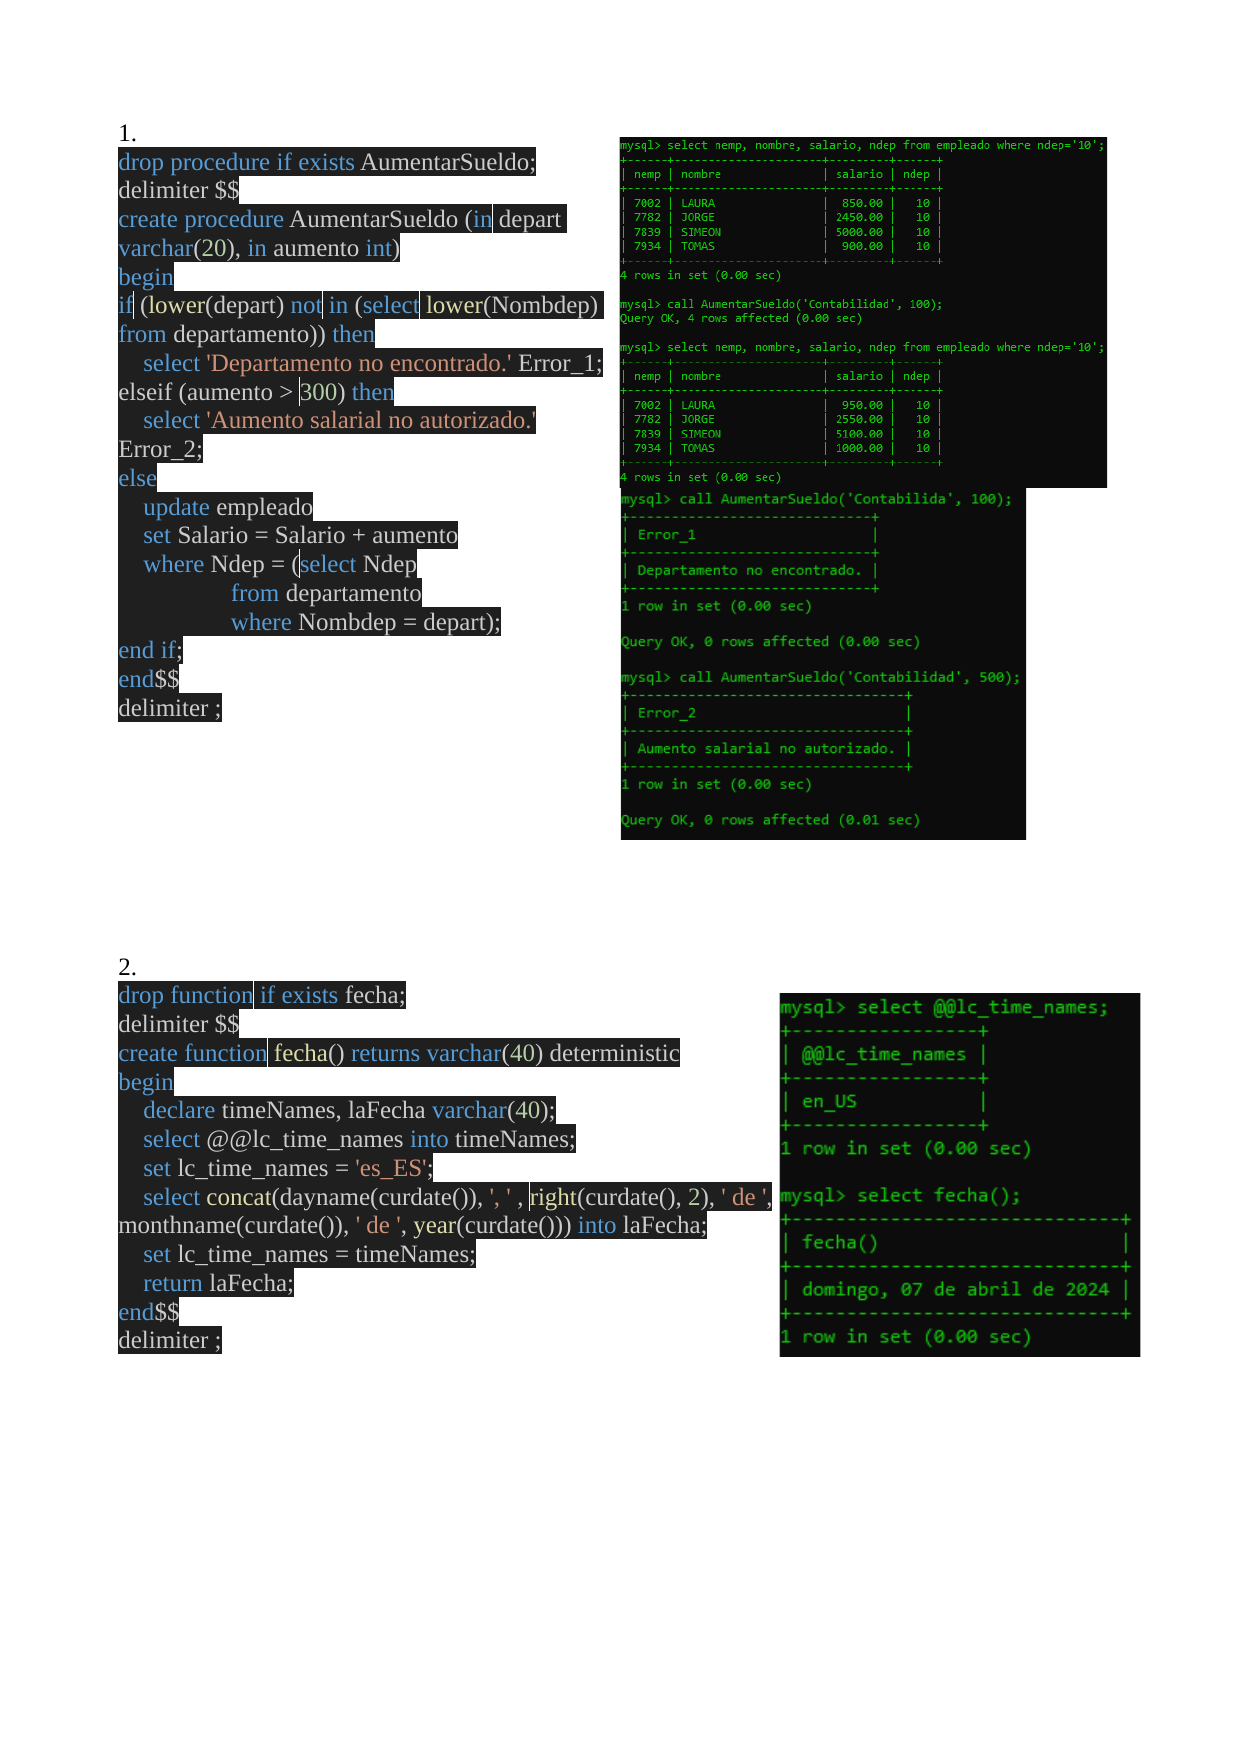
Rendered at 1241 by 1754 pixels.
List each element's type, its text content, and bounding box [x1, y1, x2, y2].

text else [118, 463, 620, 492]
text create function fecha() returns varchar(40) deterministic [118, 1038, 779, 1067]
text [1027, 693, 1122, 722]
text create procedure AumentarSueldo (in depart varchar(20), in aumento int) [118, 204, 619, 262]
text select concat(dayname(curdate()), ', ' , right(curdate(), 2), ' de ', monthname(curdate()), ' de ', year(curdate())) into laFecha; [118, 1182, 779, 1239]
text delimiter $$ [118, 1009, 779, 1038]
text [1108, 262, 1122, 291]
text [1108, 176, 1122, 204]
text drop function if exists fecha; [118, 981, 1122, 1009]
text return laFecha; [118, 1268, 779, 1297]
text select 'Aumento salarial no autorizado.' Error_2; [118, 406, 619, 463]
text begin [118, 262, 619, 291]
text [1027, 521, 1122, 549]
text [1027, 492, 1122, 521]
text end$$ [118, 1297, 779, 1326]
text [1027, 463, 1122, 492]
text begin [118, 1067, 779, 1096]
text 2. [118, 952, 1122, 981]
text if (lower(depart) not in (select lower(Nombdep) from departamento)) then [118, 291, 619, 348]
text delimiter ; [118, 1326, 779, 1354]
text update empleado [118, 492, 620, 521]
text [1027, 578, 1122, 607]
text 1. [118, 118, 1122, 147]
picture [779, 993, 1141, 1357]
text end$$ [118, 664, 620, 693]
text from departamento [118, 578, 620, 607]
text elseif (aumento > 300) then [118, 377, 619, 406]
text delimiter $$ [118, 176, 619, 204]
text [1027, 664, 1122, 693]
text set lc_time_names = timeNames; [118, 1239, 779, 1268]
text delimiter ; [118, 693, 620, 722]
text select @@lc_time_names into timeNames; [118, 1124, 779, 1153]
text where Nombdep = depart); [118, 607, 620, 636]
text drop procedure if exists AumentarSueldo; [118, 147, 619, 176]
text where Ndep = (select Ndep [118, 549, 620, 578]
text set lc_time_names = 'es_ES'; [118, 1153, 779, 1182]
text end if; [118, 636, 620, 664]
text [1027, 549, 1122, 578]
text [1027, 636, 1122, 664]
text select 'Departamento no encontrado.' Error_1; [118, 348, 619, 377]
picture [619, 137, 1108, 840]
text [1027, 607, 1122, 636]
text declare timeNames, laFecha varchar(40); [118, 1096, 779, 1124]
text set Salario = Salario + aumento [118, 521, 620, 549]
